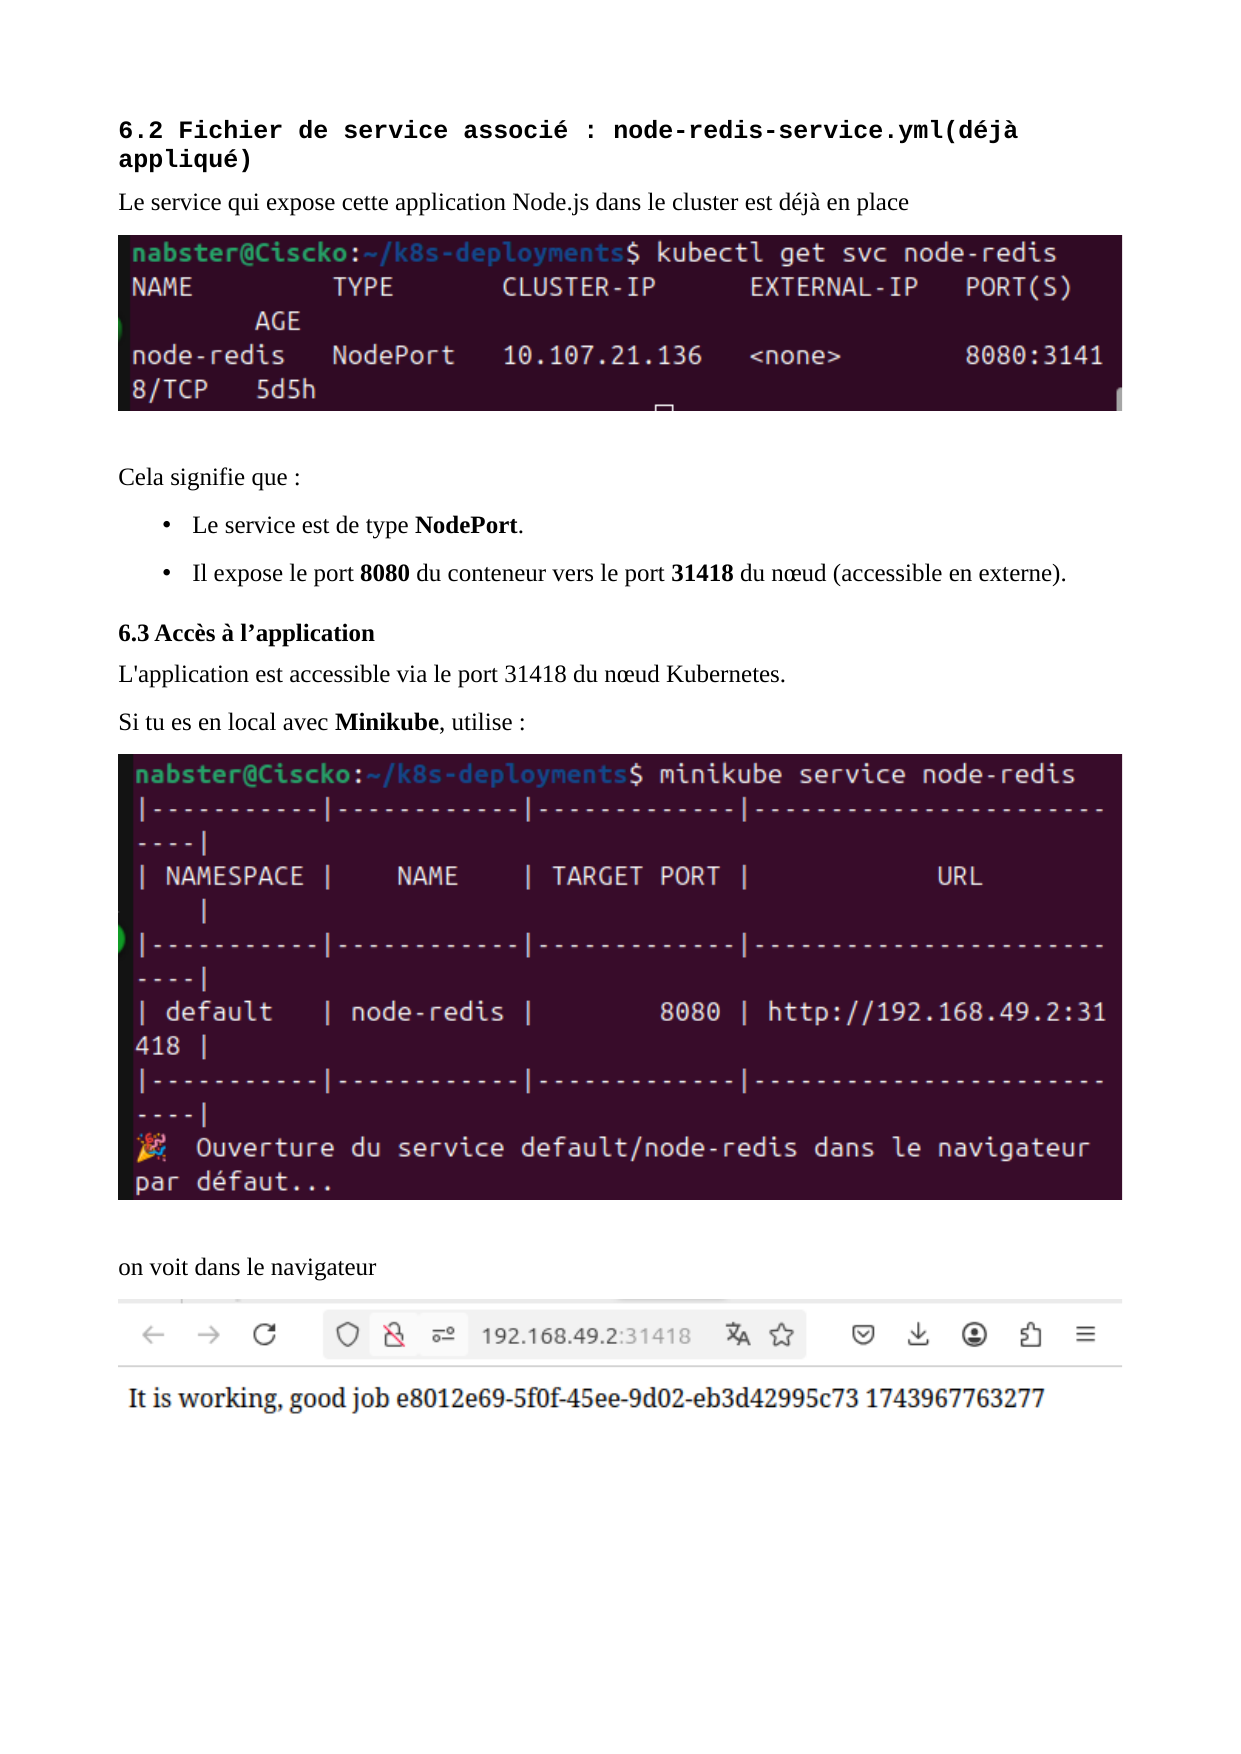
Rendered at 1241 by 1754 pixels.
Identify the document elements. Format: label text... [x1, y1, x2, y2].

text Le service qui expose cette application Node.js dans le cluster est déjà en place [118, 187, 1122, 216]
list Le service est de type NodePort. [162, 510, 1122, 539]
text Cela signifie que : [118, 462, 1122, 491]
picture [118, 1299, 1123, 1499]
text Si tu es en local avec Minikube, utilise : [118, 707, 1122, 735]
picture [118, 754, 1123, 1200]
text L'application est accessible via le port 31418 du nœud Kubernetes. [118, 659, 1122, 688]
text on voit dans le navigateur [118, 1252, 1122, 1281]
picture [118, 235, 1123, 411]
subtitle 6.2 Fichier de service associé : node-redis-service.yml(déjà appliqué) [118, 118, 1122, 175]
list Il expose le port 8080 du conteneur vers le port 31418 du nœud (accessible en externe). [162, 558, 1122, 586]
subtitle 6.3 Accès à l’application [118, 618, 1122, 647]
